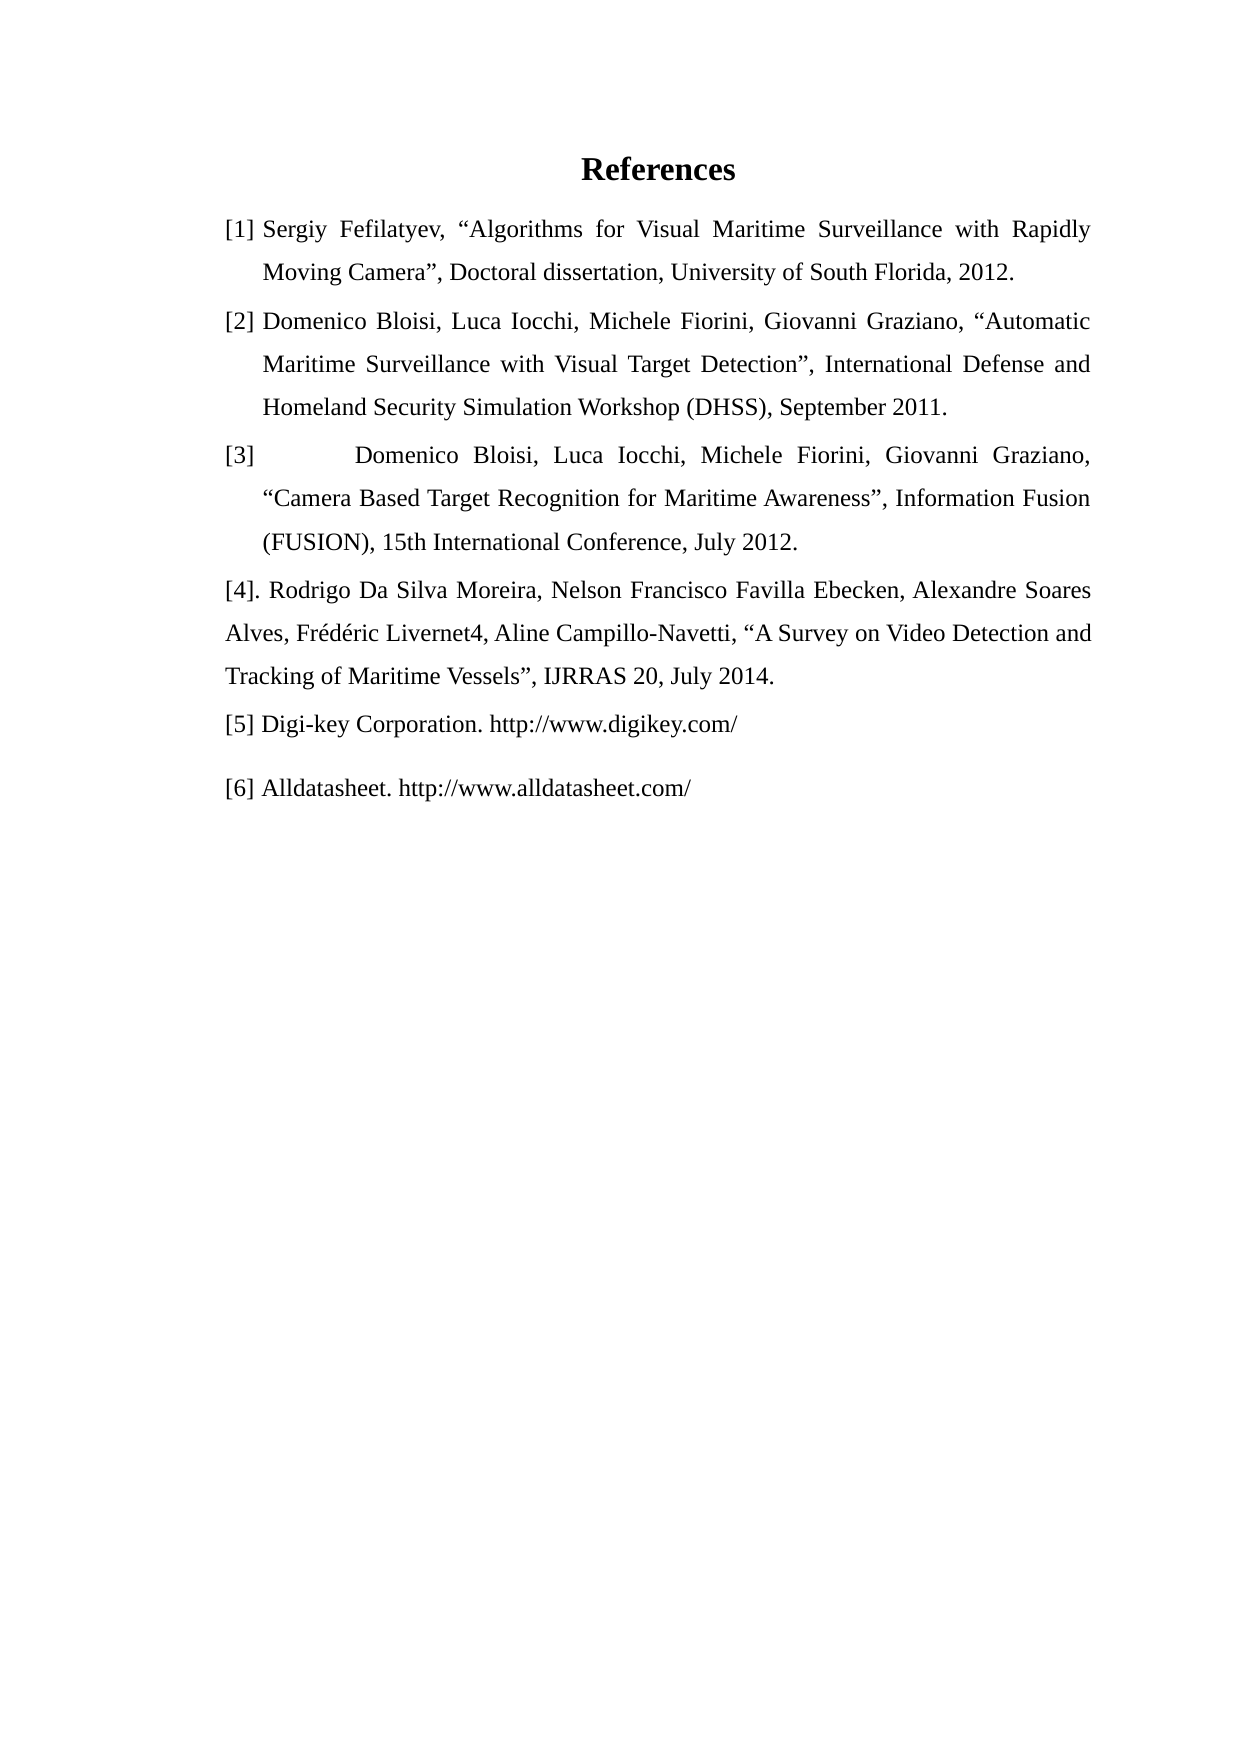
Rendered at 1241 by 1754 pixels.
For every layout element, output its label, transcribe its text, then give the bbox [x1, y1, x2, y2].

text [4]. Rodrigo Da Silva Moreira, Nelson Francisco Favilla Ebecken, Alexandre Soares Alves, Frédéric Livernet4, Aline Campillo-Navetti, “A Survey on Video Detection and Tracking of Maritime Vessels”, IJRRAS 20, July 2014. [225, 575, 1092, 690]
subtitle References [214, 149, 1103, 188]
list Digi-key Corporation. http://www.digikey.com/ [225, 709, 1103, 738]
list Sergiy Fefilatyev, “Algorithms for Visual Maritime Surveillance with Rapidly Moving Camera”, Doctoral dissertation, University of South Florida, 2012. [225, 214, 1092, 286]
list Domenico Bloisi, Luca Iocchi, Michele Fiorini, Giovanni Graziano, “Automatic Maritime Surveillance with Visual Target Detection”, International Defense and Homeland Security Simulation Workshop (DHSS), September 2011. [225, 306, 1091, 421]
list Alldatasheet. http://www.alldatasheet.com/ [225, 773, 1103, 802]
list Domenico Bloisi, Luca Iocchi, Michele Fiorini, Giovanni Graziano, “Camera Based Target Recognition for Maritime Awareness”, Information Fusion (FUSION), 15th International Conference, July 2012. [225, 440, 1092, 555]
